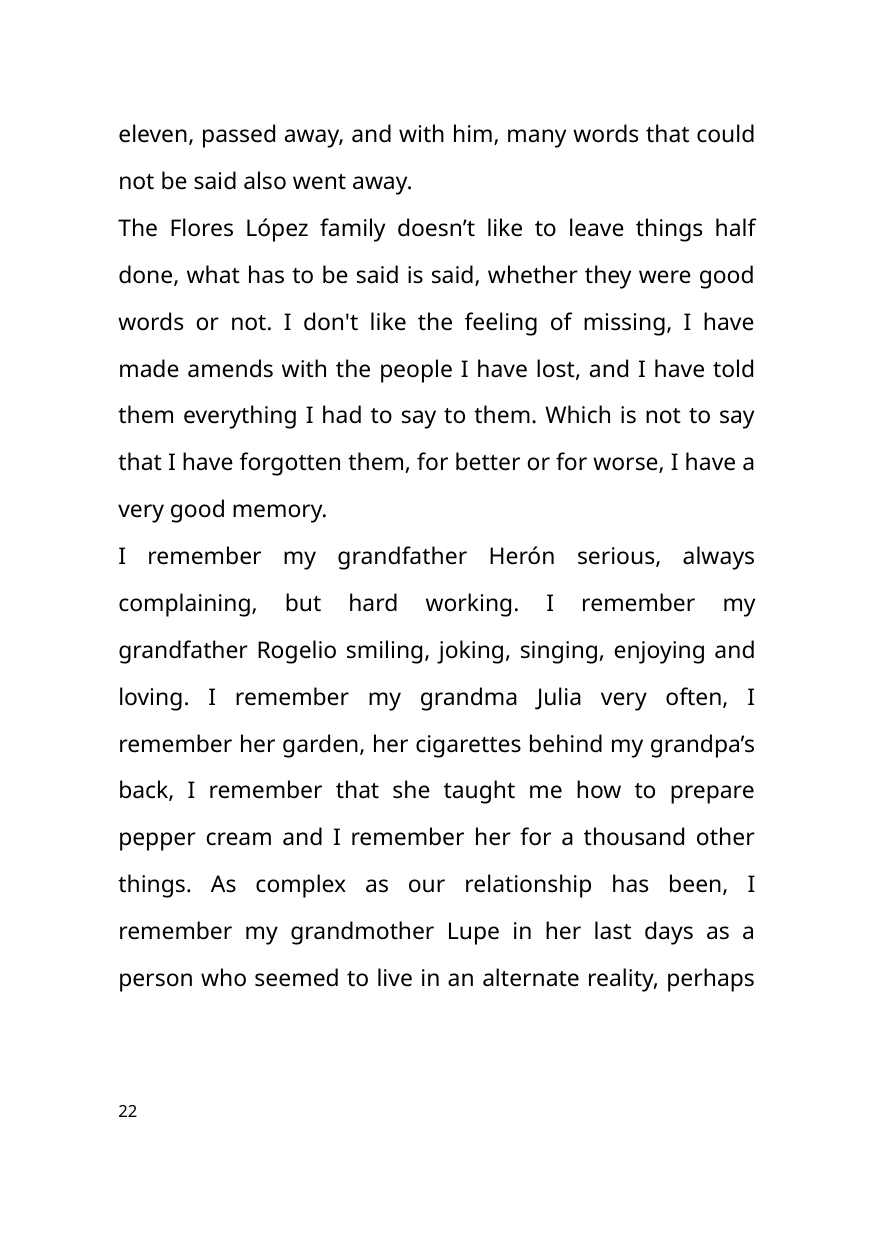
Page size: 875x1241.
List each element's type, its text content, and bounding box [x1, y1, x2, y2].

text I remember my grandfather Herón serious, always complaining, but hard working. I remember my grandfather Rogelio smiling, joking, singing, enjoying and loving. I remember my grandma Julia very often, I remember her garden, her cigarettes behind my grandpa’s back, I remember that she taught me how to prepare pepper cream and I remember her for a thousand other things. As complex as our relationship has been, I remember my grandmother Lupe in her last days as a person who seemed to live in an alternate reality, perhaps [118, 540, 756, 993]
text eleven, passed away, and with him, many words that could not be said also went away. [118, 118, 756, 196]
text The Flores López family doesn’t like to leave things half done, what has to be said is said, whether they were good words or not. I don't like the feeling of missing, I have made amends with the people I have lost, and I have told them everything I had to say to them. Which is not to say that I have forgotten them, for better or for worse, I have a very good memory. [118, 212, 756, 524]
